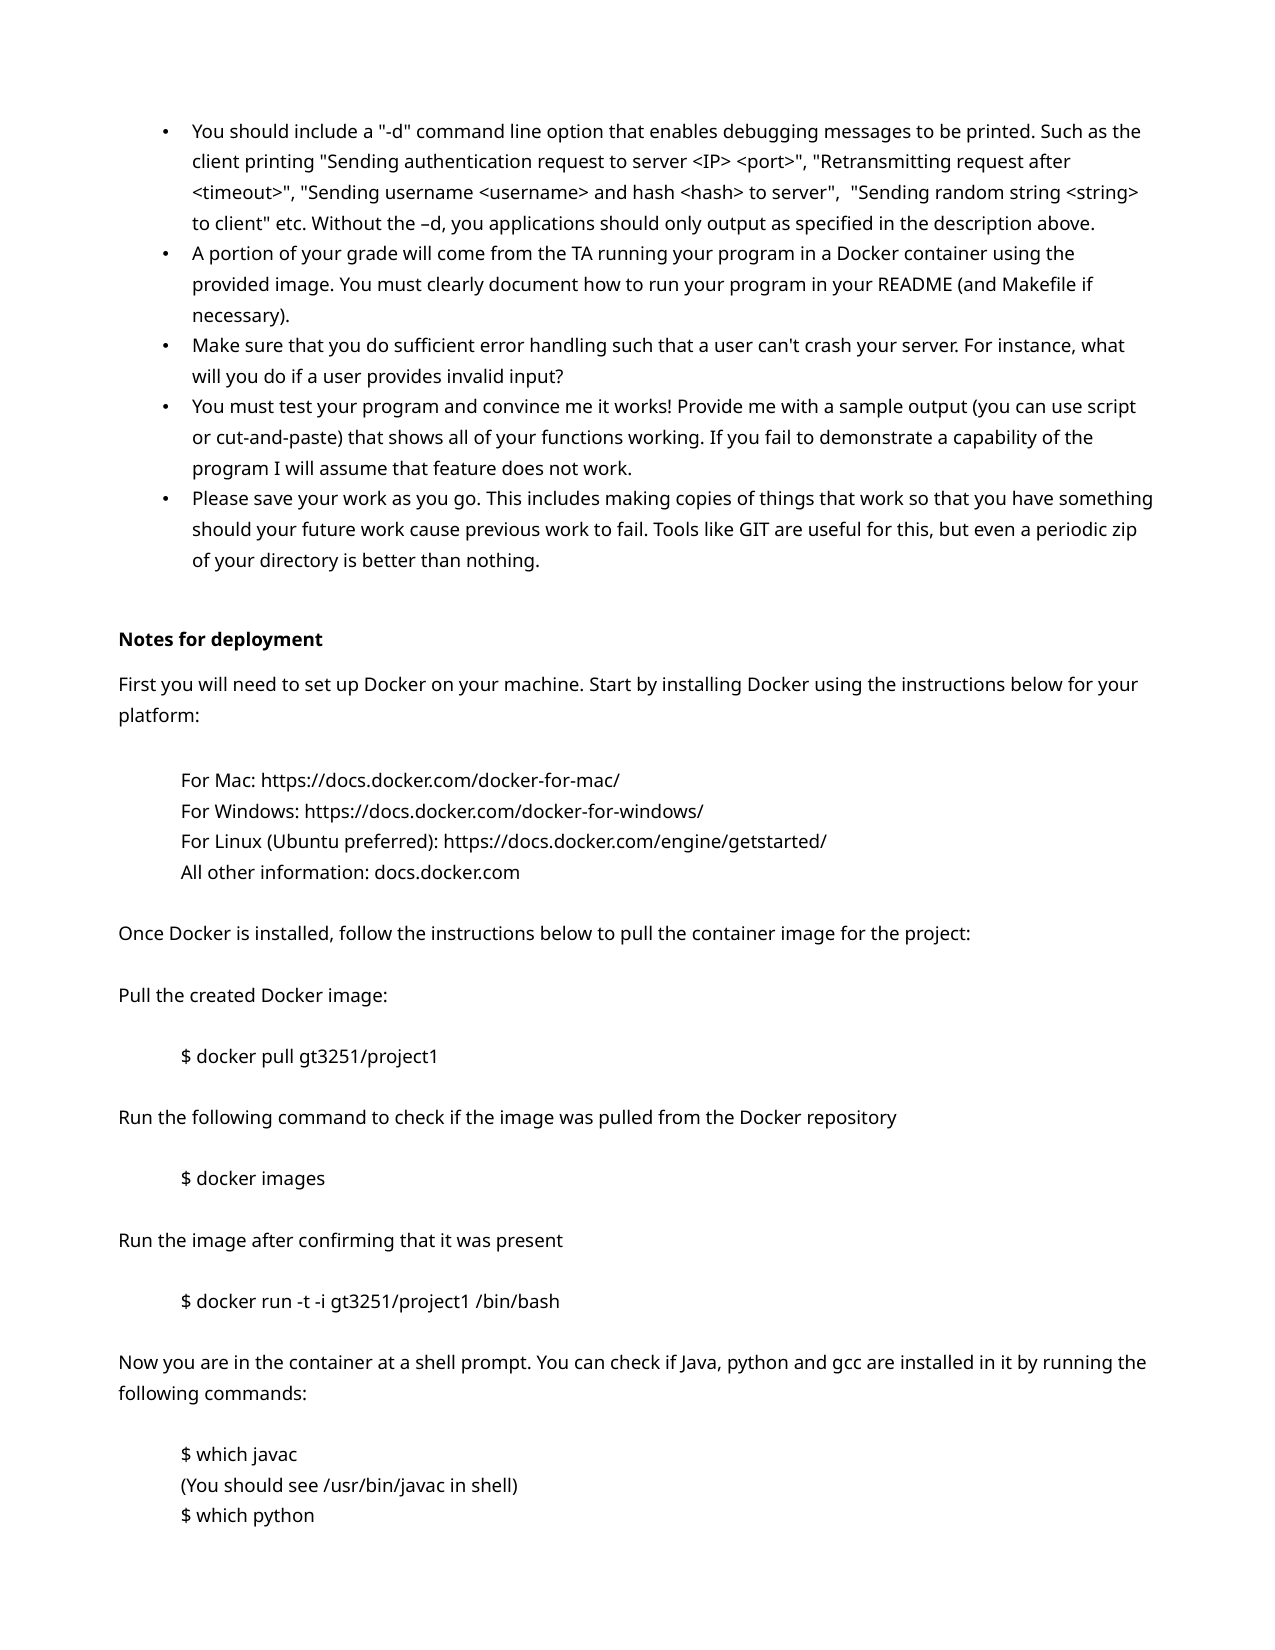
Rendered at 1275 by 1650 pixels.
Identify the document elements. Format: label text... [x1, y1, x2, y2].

text For Linux (Ubuntu preferred): https://docs.docker.com/engine/getstarted/ [181, 829, 1157, 854]
list A portion of your grade will come from the TA running your program in a Docker container using the provided image. You must clearly document how to run your program in your README (and Makefile if necessary). [162, 241, 1157, 327]
text $ docker pull gt3251/project1 [181, 1043, 1157, 1099]
text Once Docker is installed, follow the instructions below to pull the container image for the project: [118, 921, 1157, 977]
text Now you are in the container at a shell prompt. You can check if Java, python and gcc are installed in it by running the following commands: [118, 1349, 1157, 1436]
list Make sure that you do sufficient error handling such that a user can't crash your server. For instance, what will you do if a user provides invalid input? [162, 332, 1157, 389]
list You must test your program and convince me it works! Provide me with a sample output (you can use script or cut-and-paste) that shows all of your functions working. If you fail to demonstrate a capability of the program I will assume that feature does not work. [162, 394, 1157, 481]
text For Mac: https://docs.docker.com/docker-for-mac/ [181, 767, 1157, 793]
text $ which python [181, 1502, 1157, 1528]
text All other information: docs.docker.com [181, 859, 1157, 916]
text $ docker images [181, 1166, 1157, 1222]
text First you will need to set up Docker on your machine. Start by installing Docker using the instructions below for your platform: [118, 672, 1157, 728]
text $ which javac [181, 1441, 1157, 1467]
text Pull the created Docker image: [118, 982, 1157, 1038]
text Run the image after confirming that it was present [118, 1227, 1157, 1283]
text For Windows: https://docs.docker.com/docker-for-windows/ [181, 798, 1157, 824]
text Run the following command to check if the image was pulled from the Docker repository [118, 1104, 1157, 1161]
text $ docker run -t -i gt3251/project1 /bin/bash [181, 1288, 1157, 1344]
text Notes for deployment [118, 627, 1157, 652]
list You should include a "-d" command line option that enables debugging messages to be printed. Such as the client printing "Sending authentication request to server <IP> <port>", "Retransmitting request after <timeout>", "Sending username <username> and hash <hash> to server", "Sending random string <string> to client" etc. Without the –d, you applications should only output as specified in the description above. [162, 118, 1157, 236]
list Please save your work as you go. This includes making copies of things that work so that you have something should your future work cause previous work to fail. Tools like GIT are useful for this, but even a periodic zip of your directory is better than nothing. [162, 486, 1157, 572]
text (You should see /usr/bin/javac in shell) [181, 1472, 1157, 1497]
